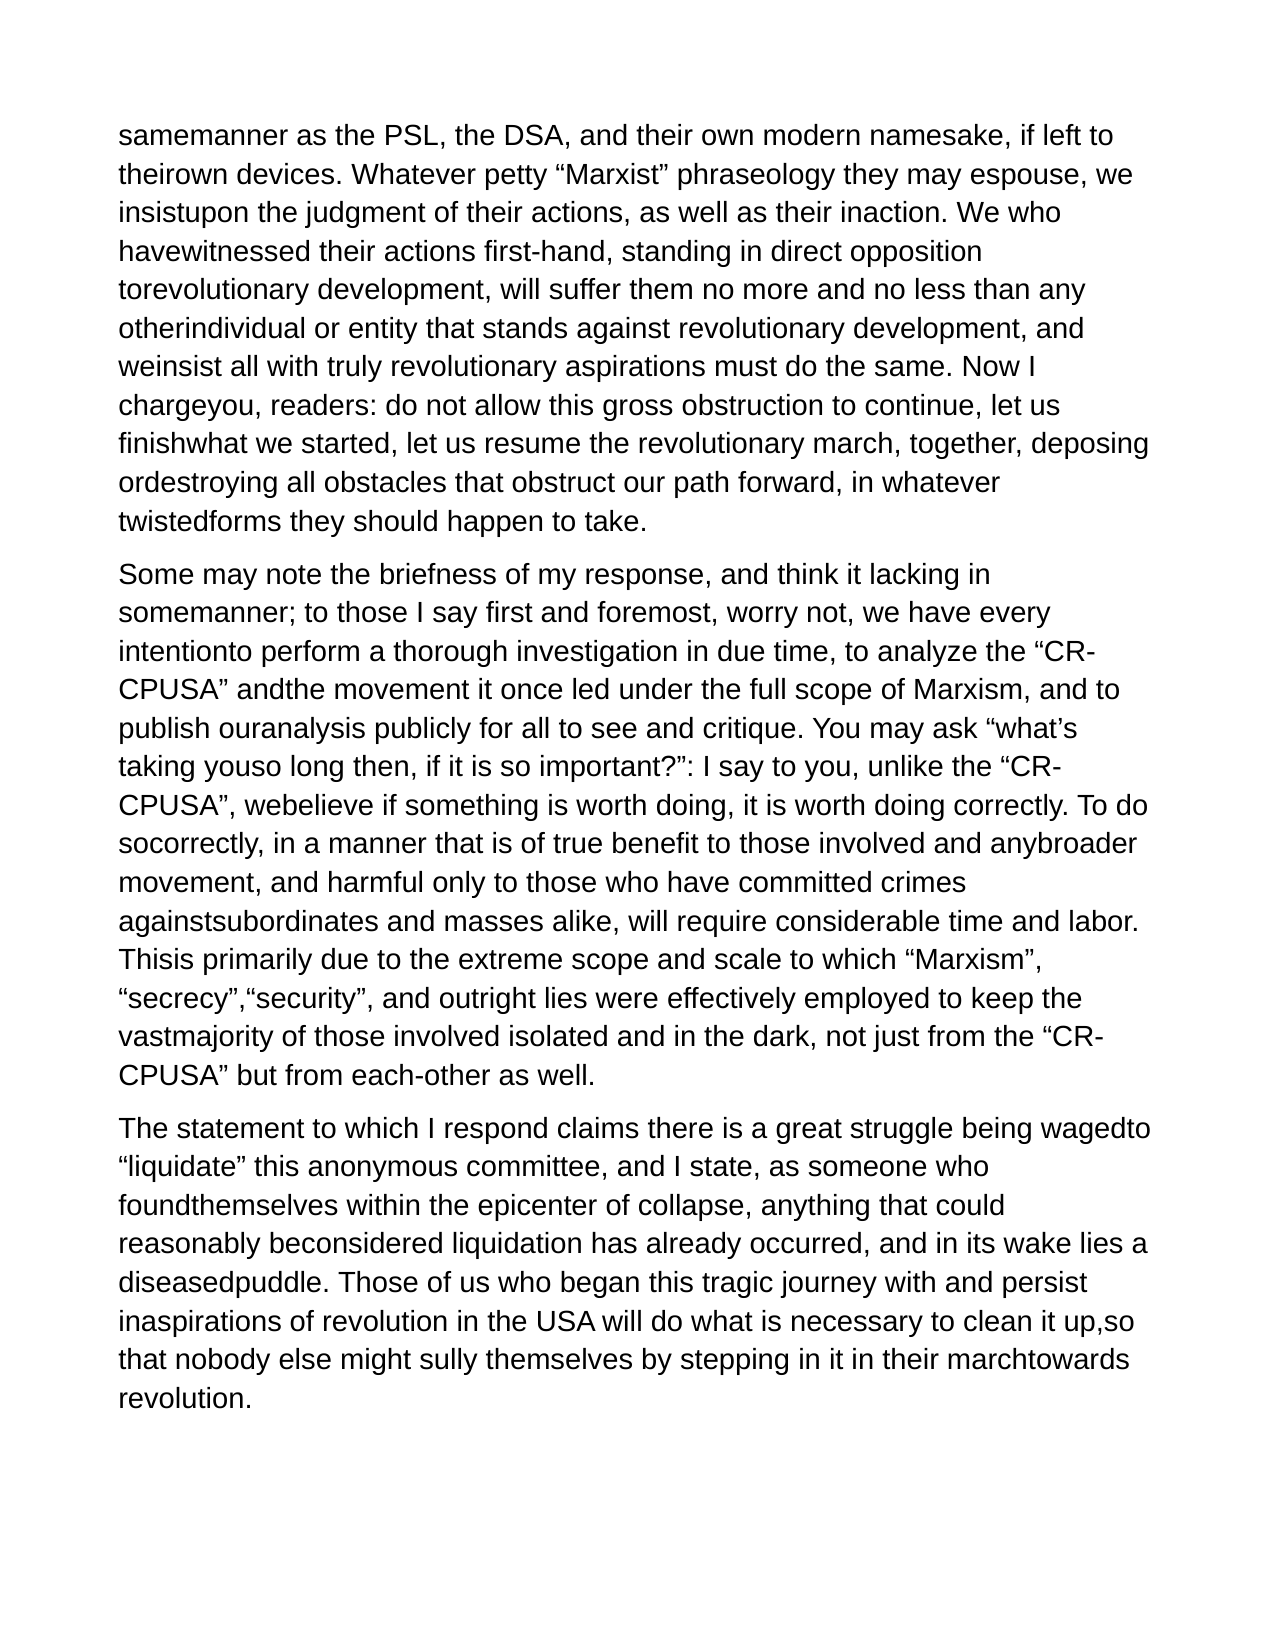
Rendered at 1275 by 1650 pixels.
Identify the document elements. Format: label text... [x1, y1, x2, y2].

text samemanner as the PSL, the DSA, and their own modern namesake, if left to theirown devices. Whatever petty “Marxist” phraseology they may espouse, we insistupon the judgment of their actions, as well as their inaction. We who havewitnessed their actions first-hand, standing in direct opposition torevolutionary development, will suffer them no more and no less than any otherindividual or entity that stands against revolutionary development, and weinsist all with truly revolutionary aspirations must do the same. Now I chargeyou, readers: do not allow this gross obstruction to continue, let us finishwhat we started, let us resume the revolutionary march, together, deposing ordestroying all obstacles that obstruct our path forward, in whatever twistedforms they should happen to take. [118, 118, 1157, 537]
text Some may note the briefness of my response, and think it lacking in somemanner; to those I say first and foremost, worry not, we have every intentionto perform a thorough investigation in due time, to analyze the “CR-CPUSA” andthe movement it once led under the full scope of Marxism, and to publish ouranalysis publicly for all to see and critique. You may ask “what’s taking youso long then, if it is so important?”: I say to you, unlike the “CR-CPUSA”, webelieve if something is worth doing, it is worth doing correctly. To do socorrectly, in a manner that is of true benefit to those involved and anybroader movement, and harmful only to those who have committed crimes againstsubordinates and masses alike, will require considerable time and labor. Thisis primarily due to the extreme scope and scale to which “Marxism”, “secrecy”,“security”, and outright lies were effectively employed to keep the vastmajority of those involved isolated and in the dark, not just from the “CR-CPUSA” but from each-other as well. [118, 557, 1157, 1091]
text The statement to which I respond claims there is a great struggle being wagedto “liquidate” this anonymous committee, and I state, as someone who foundthemselves within the epicenter of collapse, anything that could reasonably beconsidered liquidation has already occurred, and in its wake lies a diseasedpuddle. Those of us who began this tragic journey with and persist inaspirations of revolution in the USA will do what is necessary to clean it up,so that nobody else might sully themselves by stepping in it in their marchtowards revolution. [118, 1111, 1157, 1414]
